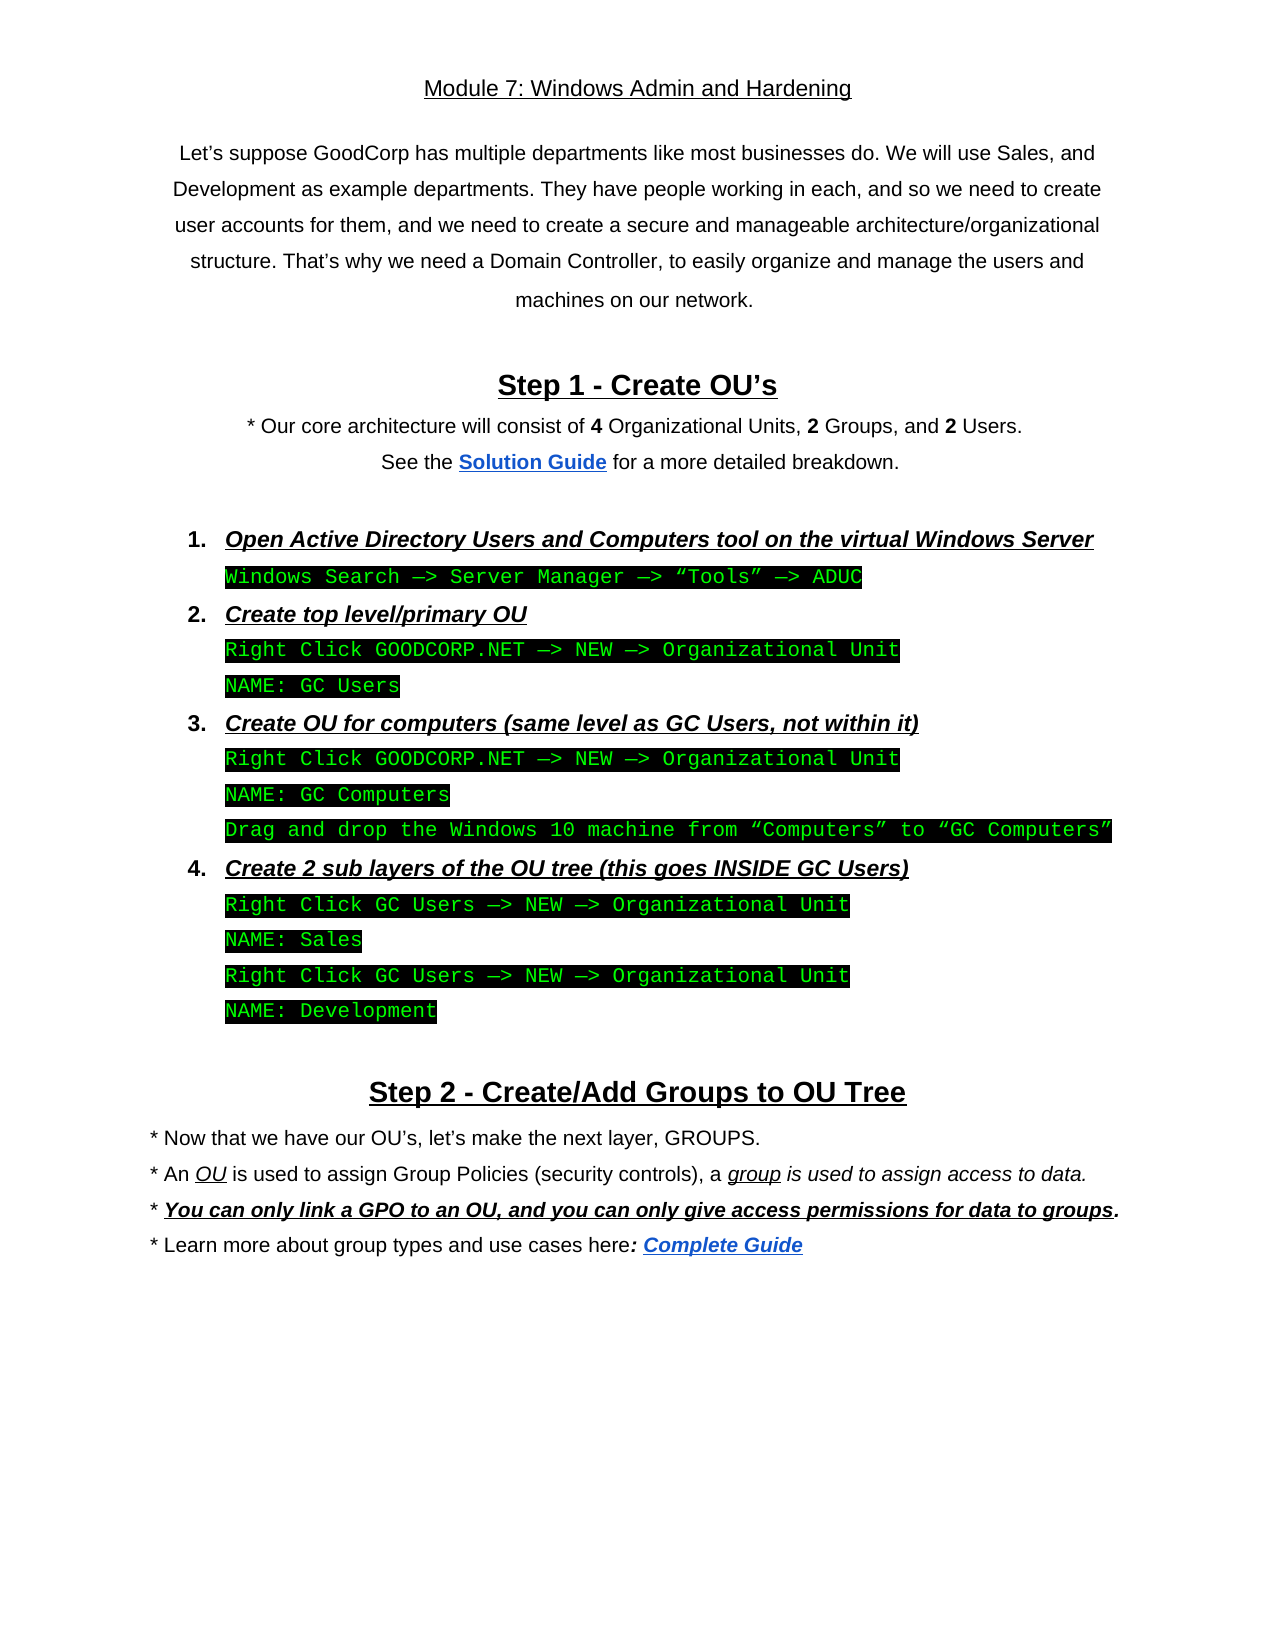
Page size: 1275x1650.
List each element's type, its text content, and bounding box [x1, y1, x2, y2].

text NAME: Sales [225, 929, 1125, 953]
text Step 2 - Create/Add Groups to OU Tree [150, 1075, 1125, 1109]
list Create top level/primary OU Right Click GOODCORP.NET —> NEW —> Organizational Unit [187, 601, 1125, 663]
list Open Active Directory Users and Computers tool on the virtual Windows Server [187, 526, 1125, 553]
list Create 2 sub layers of the OU tree (this goes INSIDE GC Users) [187, 854, 1125, 881]
text Right Click GC Users —> NEW —> Organizational Unit [225, 965, 1125, 988]
text * Now that we have our OU’s, let’s make the next layer, GROUPS. * An OU is used to assign Group Policies (security controls), a group is used to assign access to data. * You can only link a GPO to an OU, and you can only give access permissions for data to groups. * Learn more about group types and use cases here: Complete Guide [150, 1126, 1125, 1336]
text Right Click GC Users —> NEW —> Organizational Unit [225, 894, 1125, 918]
text NAME: GC Users [225, 675, 1125, 698]
text Let’s suppose GoodCorp has multiple departments like most businesses do. We will use Sales, and Development as example departments. They have people working in each, and so we need to create user accounts for them, and we need to create a secure and manageable architecture/organizational structure. That’s why we need a Domain Controller, to easily organize and manage the users and machines on our network. Step 1 - Create OU’s * Our core architecture will consist of 4 Organizational Units, 2 Groups, and 2 Users. See the Solution Guide for a more detailed breakdown. [150, 141, 1125, 513]
list Create OU for computers (same level as GC Users, not within it) Right Click GOODCORP.NET —> NEW —> Organizational Unit [187, 710, 1125, 772]
text NAME: Development [225, 1000, 1125, 1024]
text NAME: GC Computers Drag and drop the Windows 10 machine from “Computers” to “GC Computers” [225, 784, 1125, 843]
text Windows Search —> Server Manager —> “Tools” —> ADUC [225, 566, 1125, 589]
